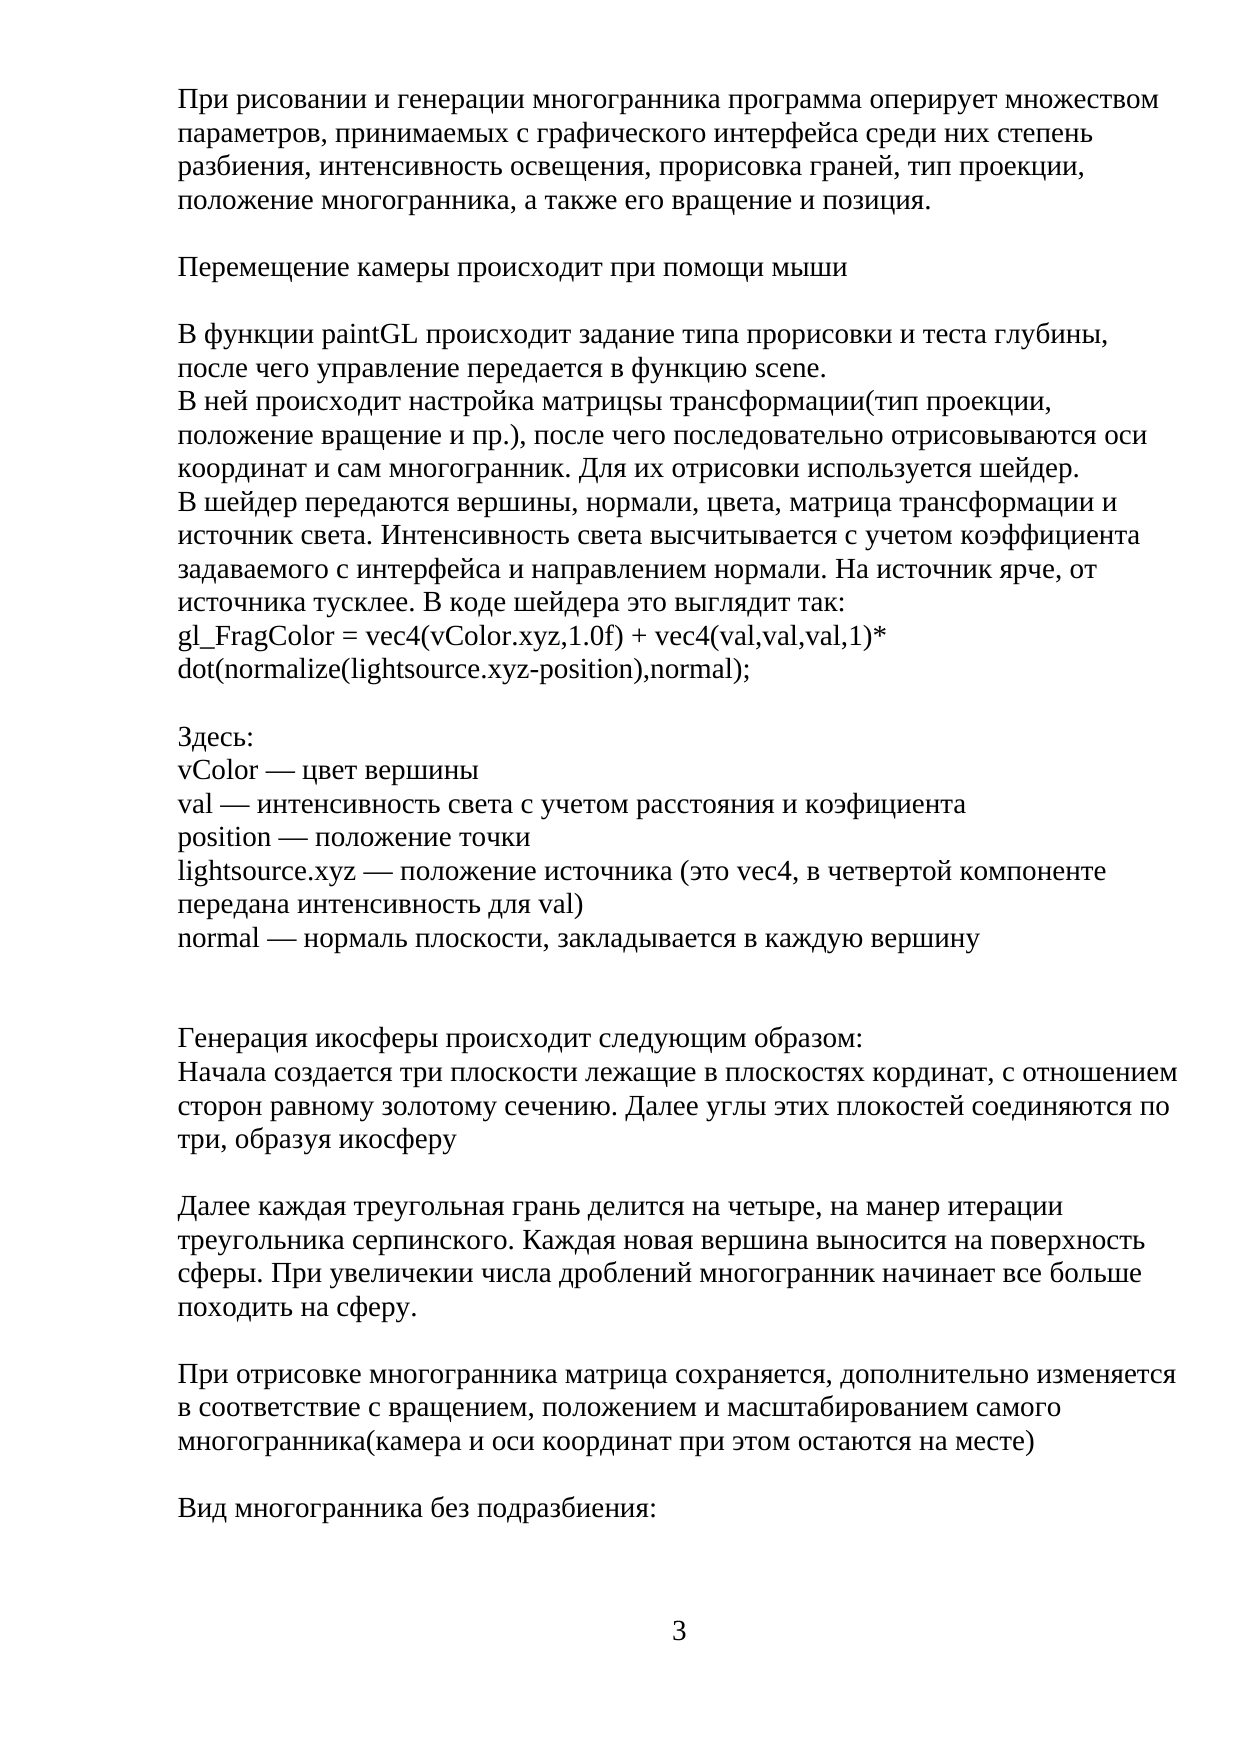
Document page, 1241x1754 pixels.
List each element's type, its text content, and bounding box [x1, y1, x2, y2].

text Вид многогранника без подразбиения: [177, 1490, 1181, 1524]
text В шейдер передаются вершины, нормали, цвета, матрица трансформации и источник света. Интенсивность света высчитывается с учетом коэффициента задаваемого с интерфейса и направлением нормали. На источник ярче, от источника тусклее. В коде шейдера это выглядит так: [177, 484, 1181, 618]
text normal — нормаль плоскости, закладывается в каждую вершину [177, 920, 1181, 953]
text Перемещение камеры происходит при помощи мыши [177, 249, 1181, 283]
text Начала создается три плоскости лежащие в плоскостях кординат, с отношением сторон равному золотому сечению. Далее углы этих плокостей соединяются по три, образуя икосферу [177, 1054, 1181, 1155]
text Далее каждая треугольная грань делится на четыре, на манер итерации треугольника серпинского. Каждая новая вершина выносится на поверхность сферы. При увеличекии числа дроблений многогранник начинает все больше походить на сферу. [177, 1188, 1181, 1322]
text При отрисовке многогранника матрица сохраняется, дополнительно изменяется в соответствие с вращением, положением и масштабированием самого многогранника(камера и оси координат при этом остаются на месте) [177, 1356, 1181, 1457]
text position — положение точки [177, 819, 1181, 853]
text Генерация икосферы происходит следующим образом: [177, 1021, 1181, 1054]
text val — интенсивность света с учетом расстояния и коэфициента [177, 786, 1181, 819]
text Здесь: [177, 719, 1181, 752]
text vColor — цвет вершины [177, 752, 1181, 786]
text lightsource.xyz — положение источника (это vec4, в четвертой компоненте передана интенсивность для val) [177, 853, 1181, 920]
text В функции paintGL происходит задание типа прорисовки и теста глубины, после чего управление передается в функцию scene. [177, 316, 1181, 383]
text При рисовании и генерации многогранника программа оперирует множеством параметров, принимаемых с графического интерфейса среди них степень разбиения, интенсивность освещения, прорисовка граней, тип проекции, положение многогранника, а также его вращение и позиция. [177, 81, 1181, 216]
text gl_FragColor = vec4(vColor.xyz,1.0f) + vec4(val,val,val,1)* dot(normalize(lightsource.xyz-position),normal); [177, 618, 1181, 685]
text В ней происходит настройка матрицsы трансформации(тип проекции, положение вращение и пр.), после чего последовательно отрисовываются оси координат и сам многогранник. Для их отрисовки используется шейдер. [177, 383, 1181, 484]
